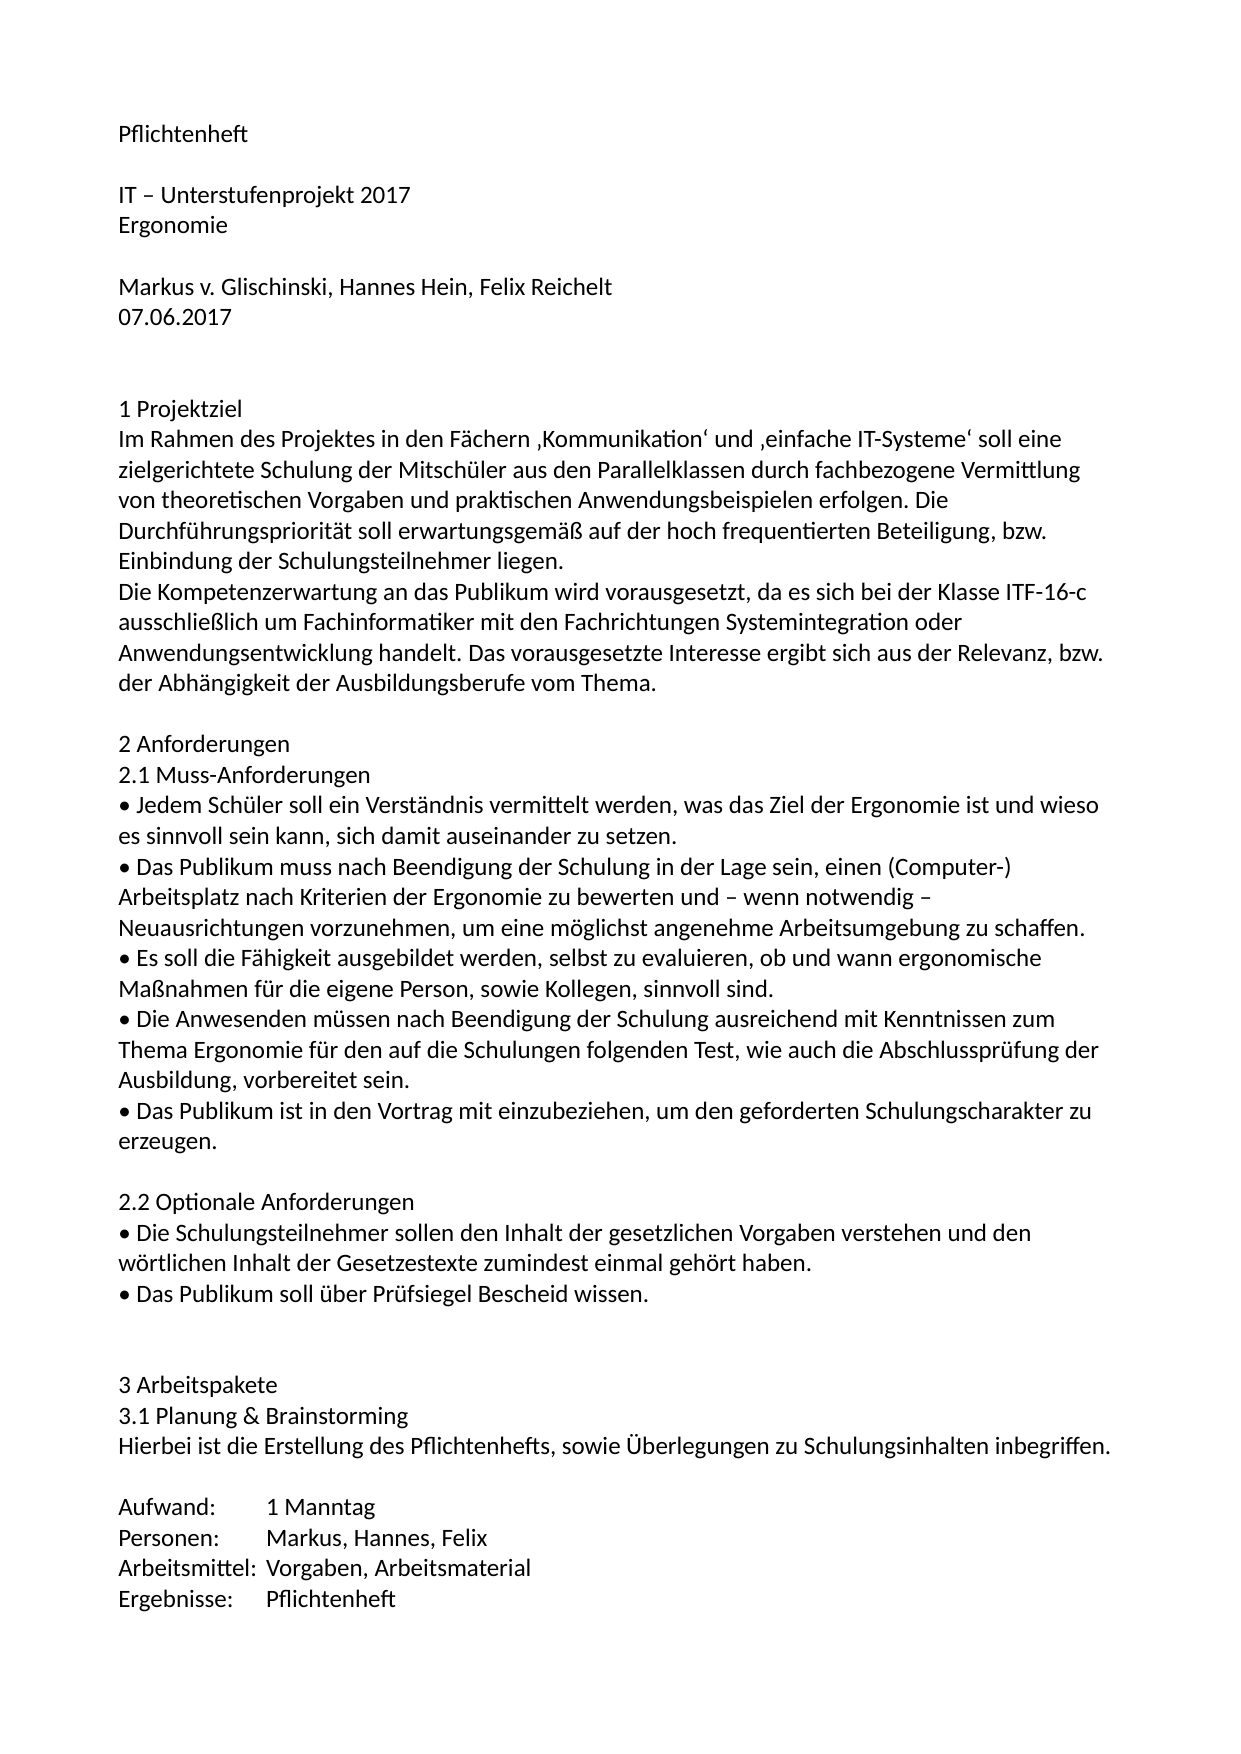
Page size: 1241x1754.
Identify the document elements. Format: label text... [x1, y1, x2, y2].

text Ergebnisse: Pflichtenheft [118, 1583, 1122, 1614]
text • Das Publikum muss nach Beendigung der Schulung in der Lage sein, einen (Computer-) Arbeitsplatz nach Kriterien der Ergonomie zu bewerten und – wenn notwendig – Neuausrichtungen vorzunehmen, um eine möglichst angenehme Arbeitsumgebung zu schaffen. [118, 851, 1122, 942]
text Die Kompetenzerwartung an das Publikum wird vorausgesetzt, da es sich bei der Klasse ITF-16-c ausschließlich um Fachinformatiker mit den Fachrichtungen Systemintegration oder Anwendungsentwicklung handelt. Das vorausgesetzte Interesse ergibt sich aus der Relevanz, bzw. der Abhängigkeit der Ausbildungsberufe vom Thema. [118, 576, 1122, 698]
text • Das Publikum soll über Prüfsiegel Bescheid wissen. [118, 1278, 1122, 1308]
text • Die Anwesenden müssen nach Beendigung der Schulung ausreichend mit Kenntnissen zum Thema Ergonomie für den auf die Schulungen folgenden Test, wie auch die Abschlussprüfung der Ausbildung, vorbereitet sein. [118, 1003, 1122, 1095]
text • Die Schulungsteilnehmer sollen den Inhalt der gesetzlichen Vorgaben verstehen und den wörtlichen Inhalt der Gesetzestexte zumindest einmal gehört haben. [118, 1217, 1122, 1278]
text Ergonomie [118, 210, 1122, 240]
text Markus v. Glischinski, Hannes Hein, Felix Reichelt [118, 271, 1122, 301]
text • Jedem Schüler soll ein Verständnis vermittelt werden, was das Ziel der Ergonomie ist und wieso es sinnvoll sein kann, sich damit auseinander zu setzen. [118, 789, 1122, 851]
text 3.1 Planung & Brainstorming [118, 1400, 1122, 1431]
text 07.06.2017 [118, 301, 1122, 332]
text • Das Publikum ist in den Vortrag mit einzubeziehen, um den geforderten Schulungscharakter zu erzeugen. [118, 1095, 1122, 1156]
text Personen: Markus, Hannes, Felix [118, 1522, 1122, 1553]
text • Es soll die Fähigkeit ausgebildet werden, selbst zu evaluieren, ob und wann ergonomische Maßnahmen für die eigene Person, sowie Kollegen, sinnvoll sind. [118, 942, 1122, 1003]
text 2.2 Optionale Anforderungen [118, 1186, 1122, 1217]
text Aufwand: 1 Manntag [118, 1492, 1122, 1522]
text Pflichtenheft [118, 118, 1122, 149]
text Hierbei ist die Erstellung des Pflichtenhefts, sowie Überlegungen zu Schulungsinhalten inbegriffen. [118, 1431, 1122, 1461]
text 3 Arbeitspakete [118, 1369, 1122, 1400]
text 2 Anforderungen [118, 728, 1122, 759]
text IT – Unterstufenprojekt 2017 [118, 179, 1122, 210]
text Im Rahmen des Projektes in den Fächern ‚Kommunikation‘ und ‚einfache IT-Systeme‘ soll eine zielgerichtete Schulung der Mitschüler aus den Parallelklassen durch fachbezogene Vermittlung von theoretischen Vorgaben und praktischen Anwendungsbeispielen erfolgen. Die Durchführungspriorität soll erwartungsgemäß auf der hoch frequentierten Beteiligung, bzw. Einbindung der Schulungsteilnehmer liegen. [118, 423, 1122, 576]
text 2.1 Muss-Anforderungen [118, 759, 1122, 789]
text Arbeitsmittel: Vorgaben, Arbeitsmaterial [118, 1553, 1122, 1583]
text 1 Projektziel [118, 393, 1122, 423]
